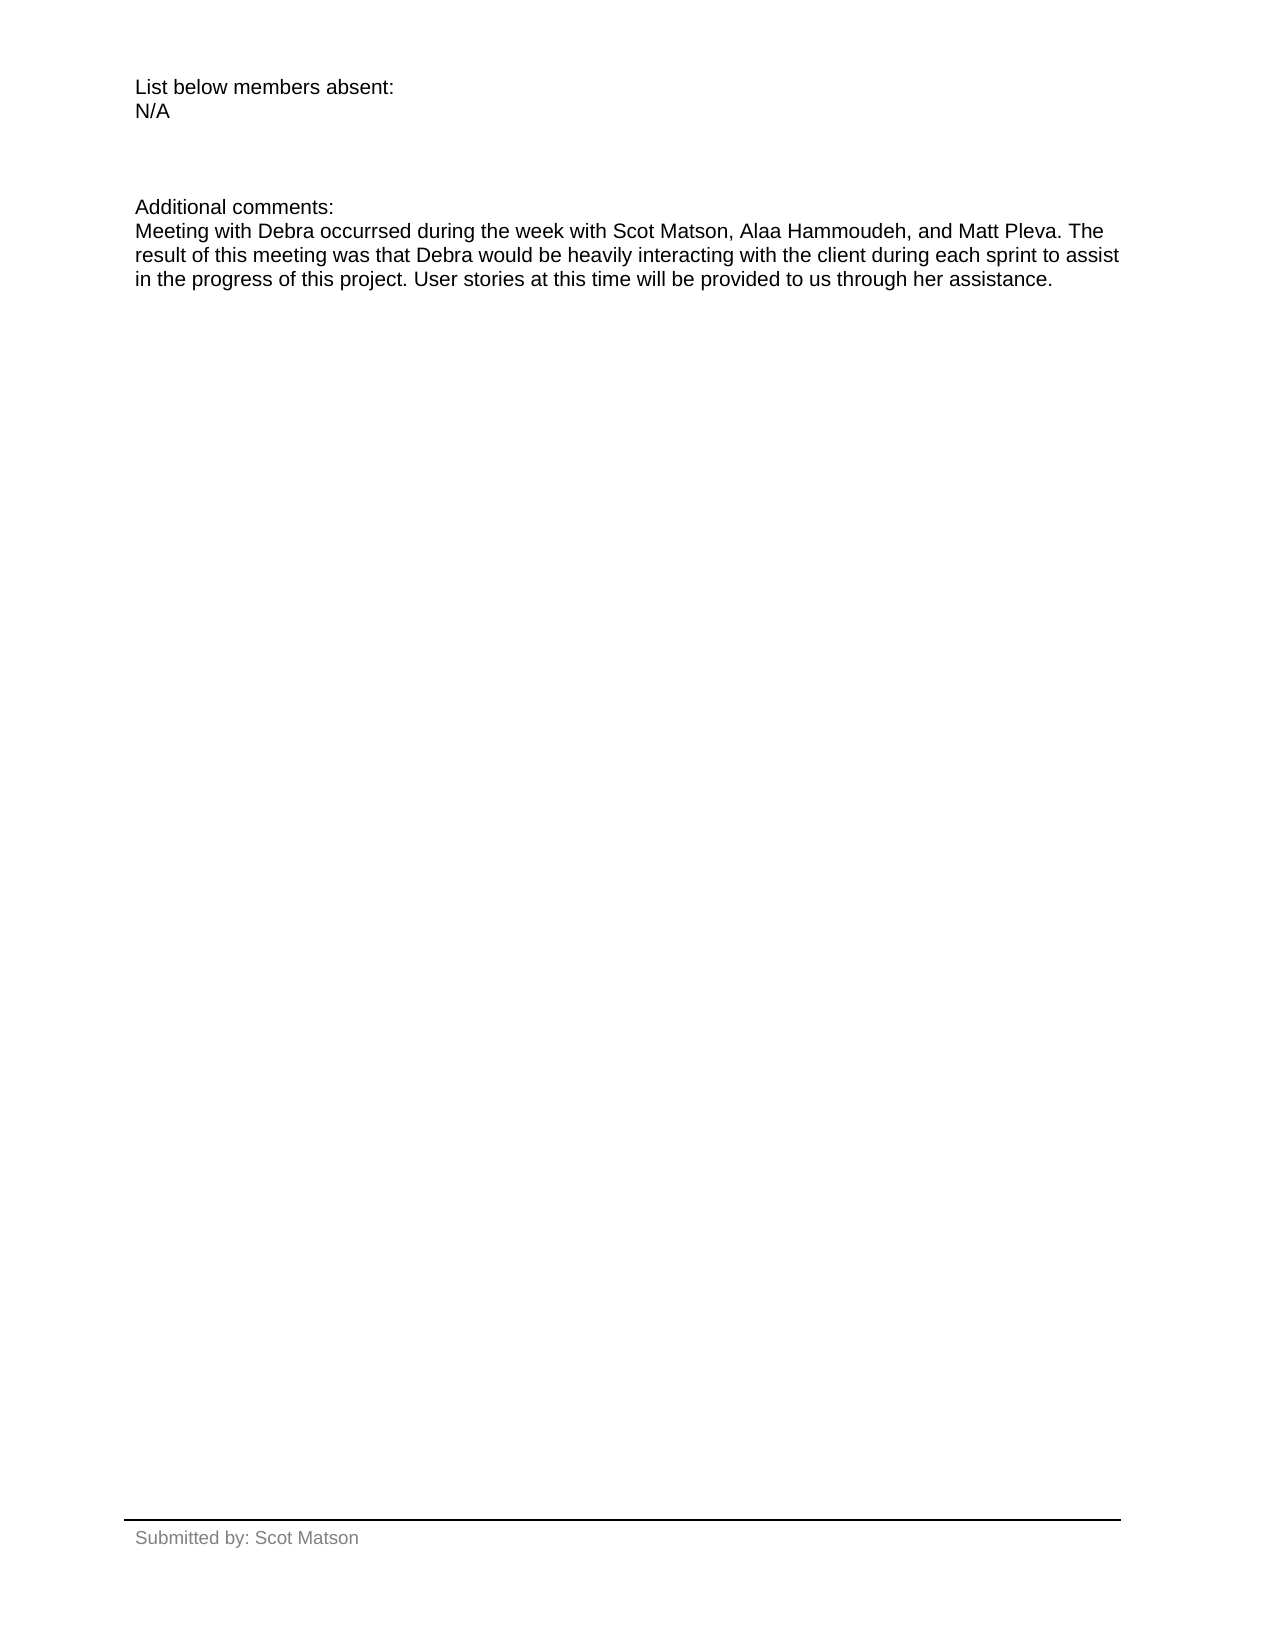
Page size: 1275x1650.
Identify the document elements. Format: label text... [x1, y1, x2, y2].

subtitle List below members absent: [135, 75, 1140, 99]
subtitle Additional comments: [135, 195, 1140, 219]
subtitle N/A [135, 99, 1140, 123]
text Meeting with Debra occurrsed during the week with Scot Matson, Alaa Hammoudeh, and Matt Pleva. The result of this meeting was that Debra would be heavily interacting with the client during each sprint to assist in the progress of this project. User stories at this time will be provided to us through her assistance. [135, 219, 1140, 291]
